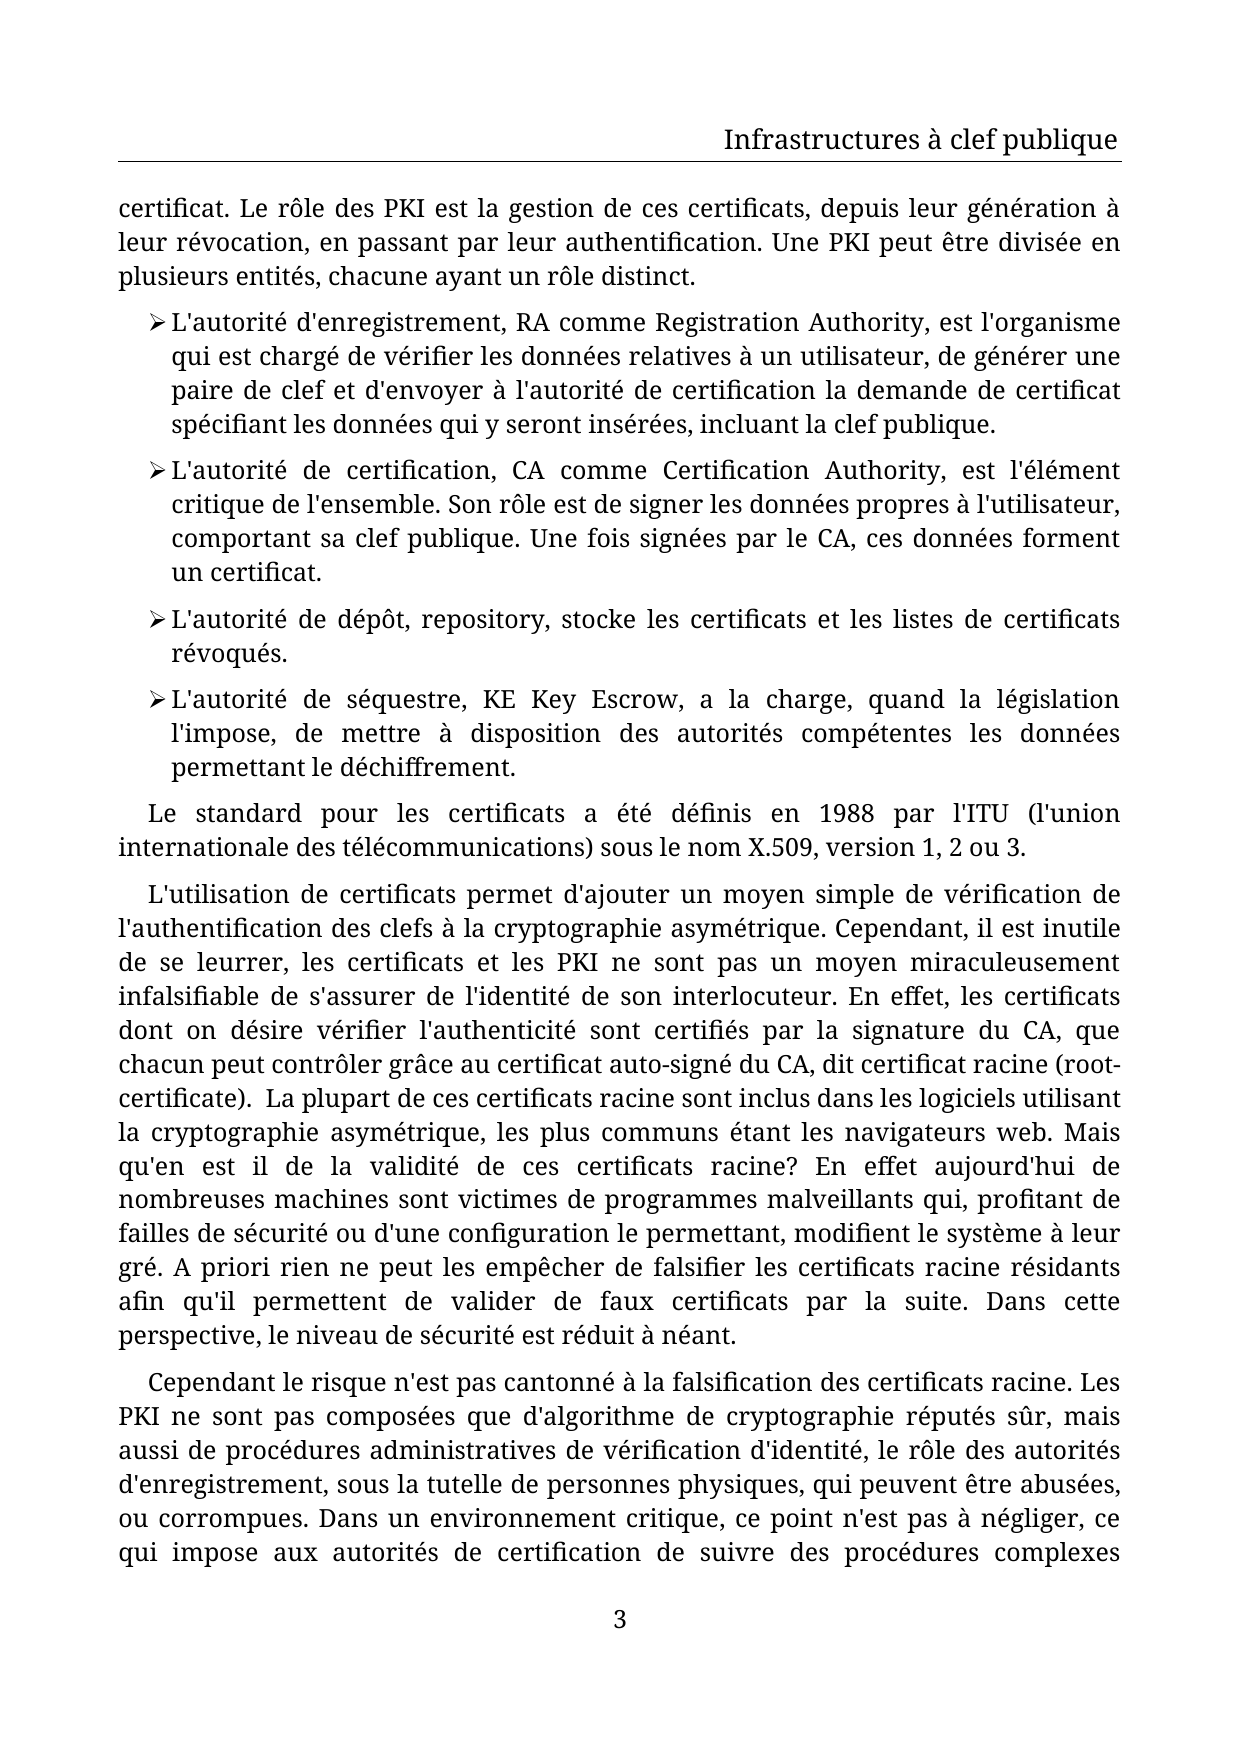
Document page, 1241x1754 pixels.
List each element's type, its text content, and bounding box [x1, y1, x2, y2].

list L'autorité d'enregistrement, RA comme Registration Authority, est l'organisme qui est chargé de vérifier les données relatives à un utilisateur, de générer une paire de clef et d'envoyer à l'autorité de certification la demande de certificat spécifiant les données qui y seront insérées, incluant la clef publique. [118, 305, 1122, 441]
text L'utilisation de certificats permet d'ajouter un moyen simple de vérification de l'authentification des clefs à la cryptographie asymétrique. Cependant, il est inutile de se leurrer, les certificats et les PKI ne sont pas un moyen miraculeusement infalsifiable de s'assurer de l'identité de son interlocuteur. En effet, les certificats dont on désire vérifier l'authenticité sont certifiés par la signature du CA, que chacun peut contrôler grâce au certificat auto-signé du CA, dit certificat racine (root-certificate). La plupart de ces certificats racine sont inclus dans les logiciels utilisant la cryptographie asymétrique, les plus communs étant les navigateurs web. Mais qu'en est il de la validité de ces certificats racine? En effet aujourd'hui de nombreuses machines sont victimes de programmes malveillants qui, profitant de failles de sécurité ou d'une configuration le permettant, modifient le système à leur gré. A priori rien ne peut les empêcher de falsifier les certificats racine résidants afin qu'il permettent de valider de faux certificats par la suite. Dans cette perspective, le niveau de sécurité est réduit à néant. [118, 877, 1122, 1352]
list L'autorité de dépôt, repository, stocke les certificats et les listes de certificats révoqués. [118, 601, 1122, 669]
text Le standard pour les certificats a été définis en 1988 par l'ITU (l'union internationale des télécommunications) sous le nom X.509, version 1, 2 ou 3. [118, 796, 1122, 864]
text certificat. Le rôle des PKI est la gestion de ces certificats, depuis leur génération à leur révocation, en passant par leur authentification. Une PKI peut être divisée en plusieurs entités, chacune ayant un rôle distinct. [118, 190, 1122, 292]
list L'autorité de séquestre, KE Key Escrow, a la charge, quand la législation l'impose, de mettre à disposition des autorités compétentes les données permettant le déchiffrement. [118, 682, 1122, 784]
list L'autorité de certification, CA comme Certification Authority, est l'élément critique de l'ensemble. Son rôle est de signer les données propres à l'utilisateur, comportant sa clef publique. Une fois signées par le CA, ces données forment un certificat. [118, 453, 1122, 589]
text Cependant le risque n'est pas cantonné à la falsification des certificats racine. Les PKI ne sont pas composées que d'algorithme de cryptographie réputés sûr, mais aussi de procédures administratives de vérification d'identité, le rôle des autorités d'enregistrement, sous la tutelle de personnes physiques, qui peuvent être abusées, ou corrompues. Dans un environnement critique, ce point n'est pas à négliger, ce qui impose aux autorités de certification de suivre des procédures complexes [118, 1364, 1122, 1568]
